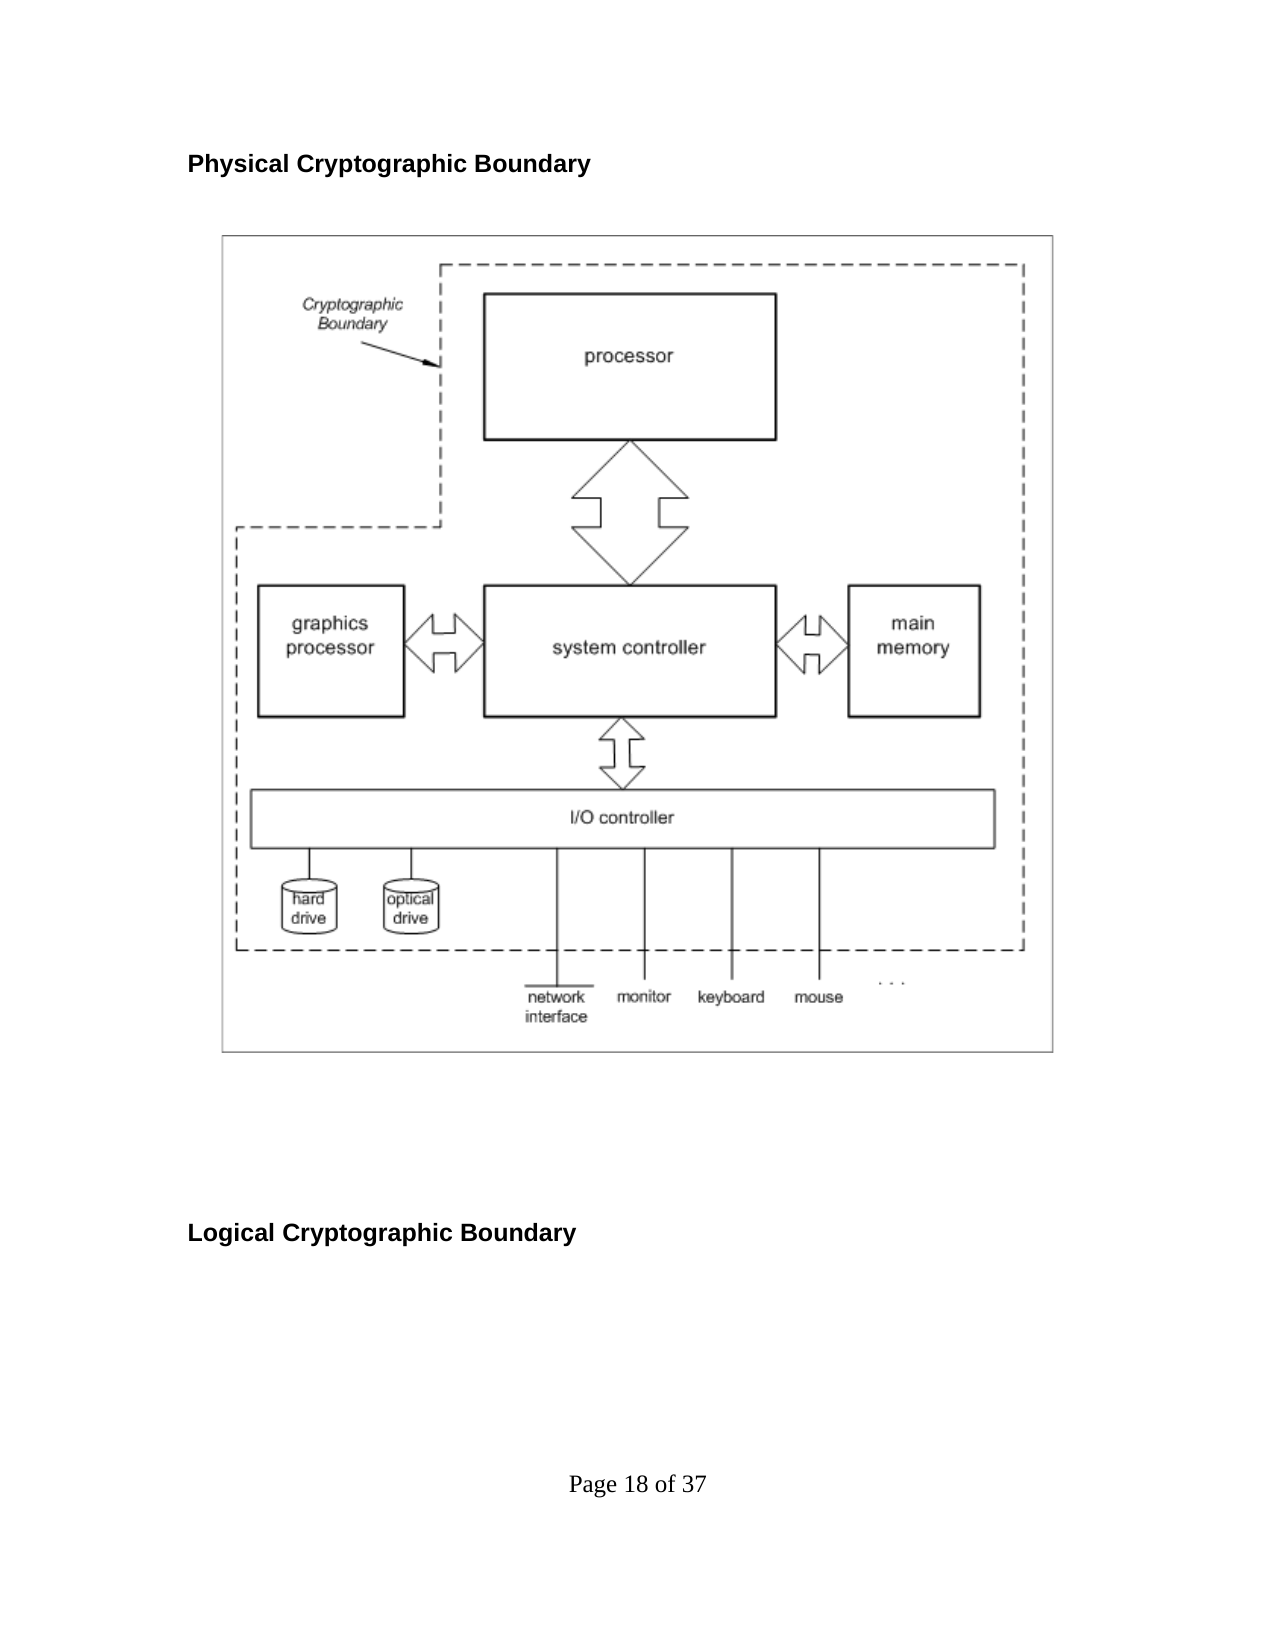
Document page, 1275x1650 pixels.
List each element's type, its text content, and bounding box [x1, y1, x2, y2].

subtitle Physical Cryptographic Boundary [187, 150, 1087, 178]
picture [221, 235, 1054, 1053]
subtitle Logical Cryptographic Boundary [187, 1219, 1087, 1247]
